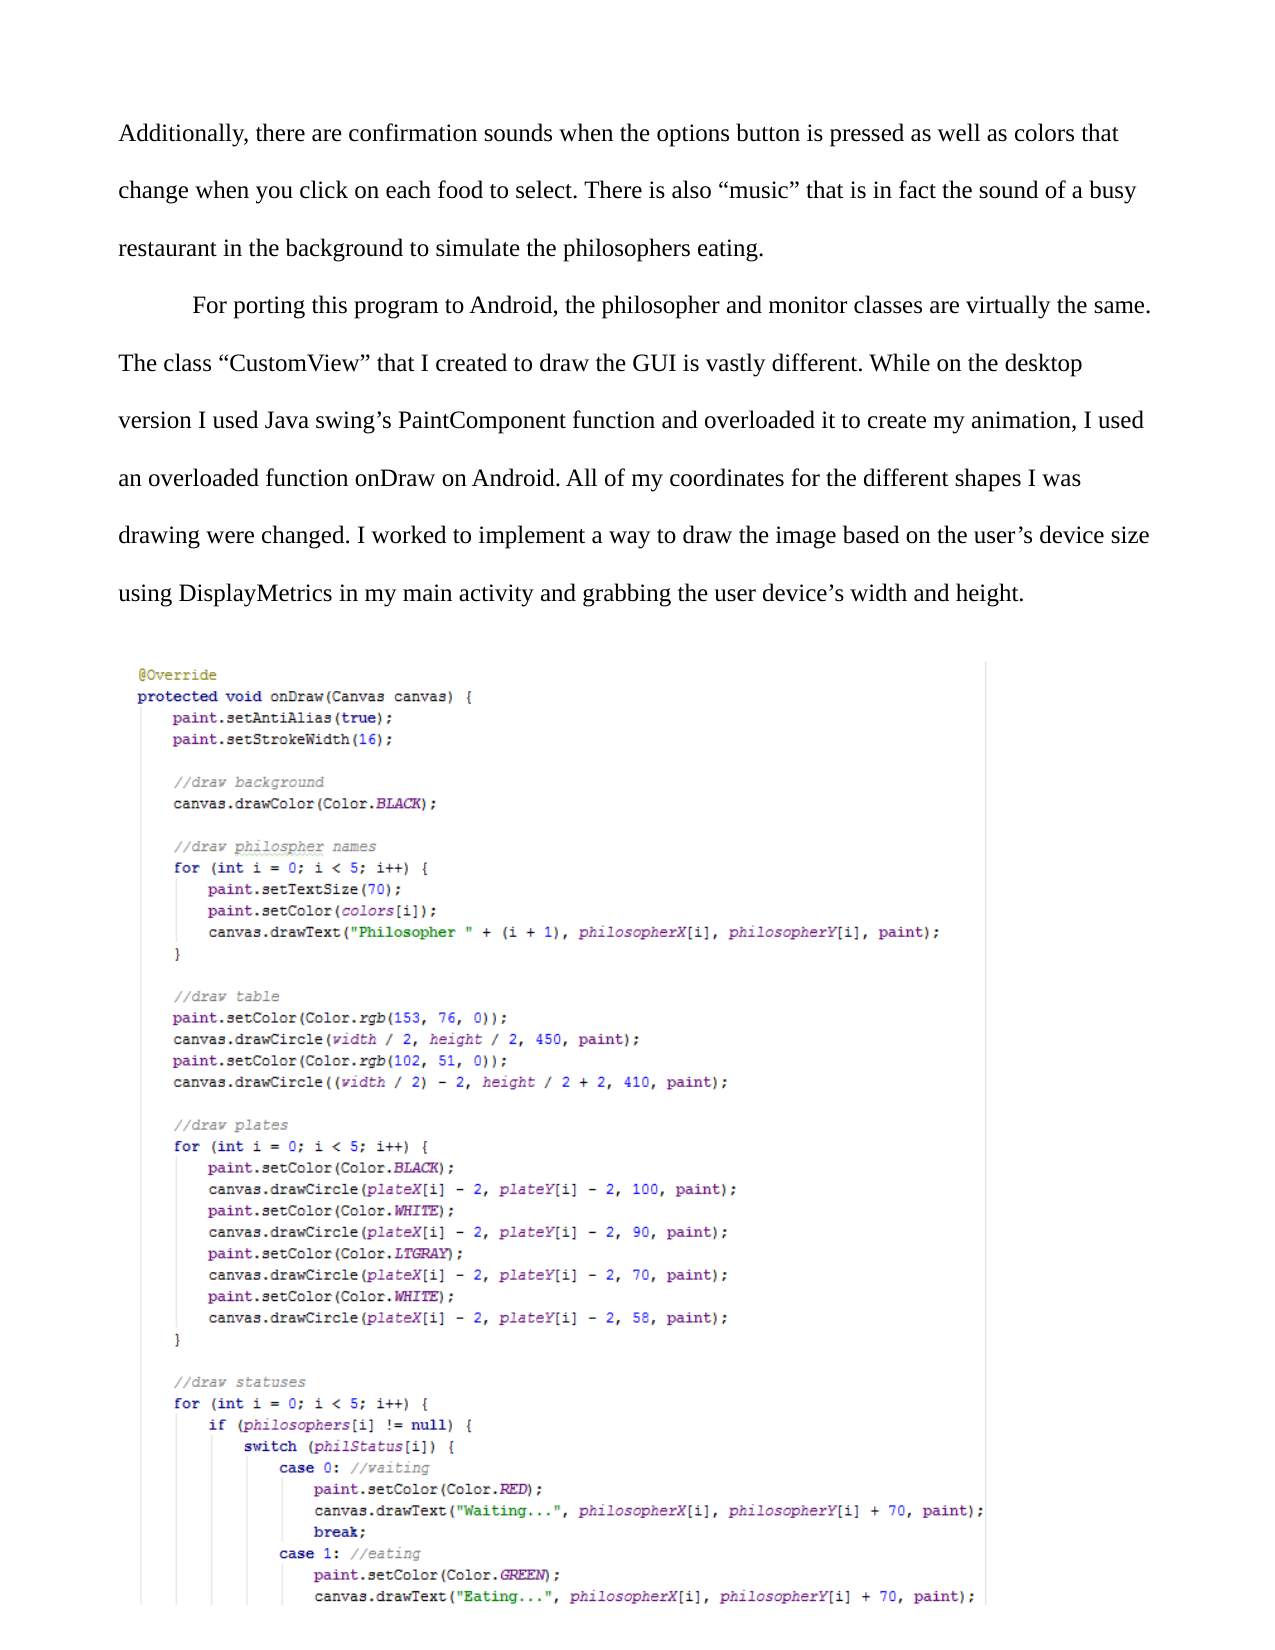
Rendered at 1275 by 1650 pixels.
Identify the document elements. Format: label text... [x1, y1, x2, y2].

picture [133, 661, 1173, 1605]
text Additionally, there are confirmation sounds when the options button is pressed as well as colors that change when you click on each food to select. There is also “music” that is in fact the sound of a busy restaurant in the background to simulate the philosophers eating. [118, 118, 1157, 262]
text For porting this program to Android, the philosopher and monitor classes are virtually the same. The class “CustomView” that I created to draw the GUI is vastly different. While on the desktop version I used Java swing’s PaintComponent function and overloaded it to create my animation, I used an overloaded function onDraw on Android. All of my coordinates for the different shapes I was drawing were changed. I worked to implement a way to draw the image based on the user’s device size using DisplayMetrics in my main activity and grabbing the user device’s width and height. [118, 291, 1157, 607]
